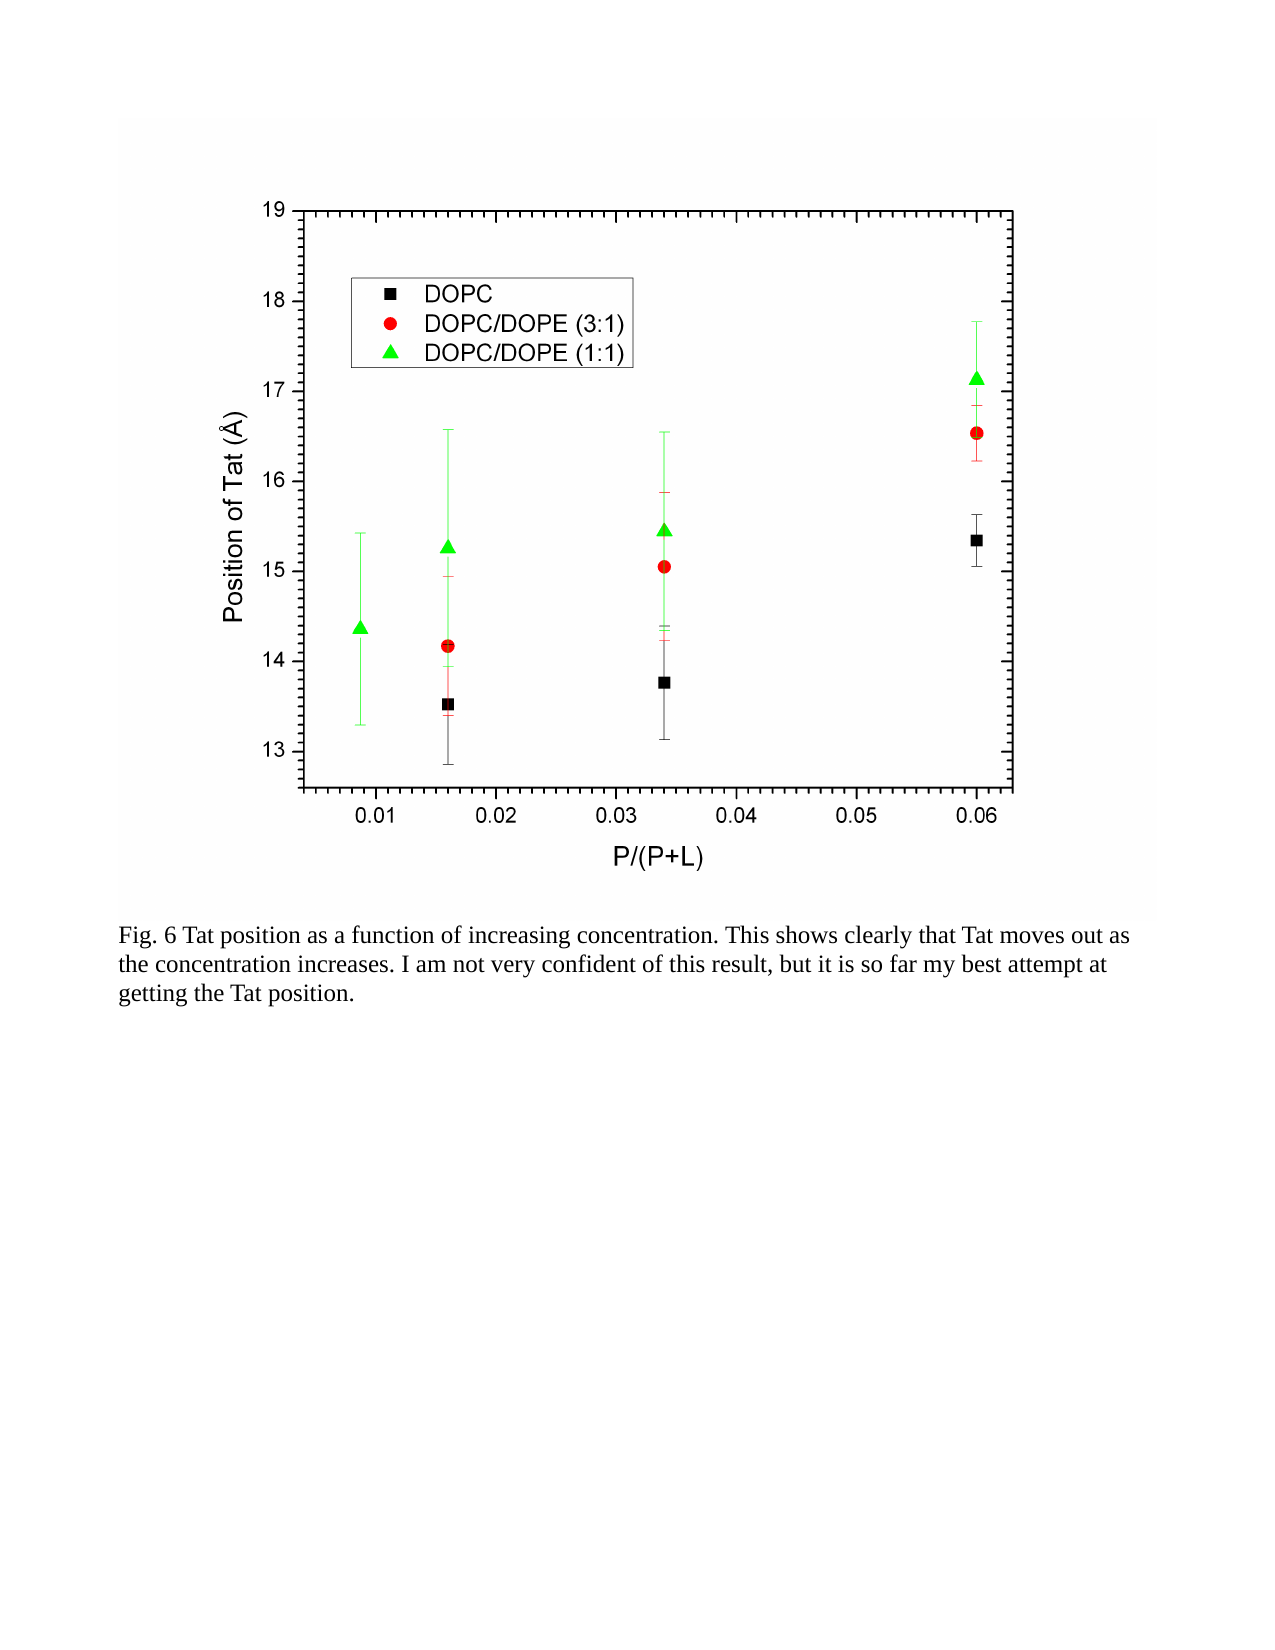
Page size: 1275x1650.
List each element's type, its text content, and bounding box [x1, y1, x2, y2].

picture [118, 118, 1157, 921]
text Fig. 6 Tat position as a function of increasing concentration. This shows clearly that Tat moves out as the concentration increases. I am not very confident of this result, but it is so far my best attempt at getting the Tat position. [118, 921, 1157, 1006]
